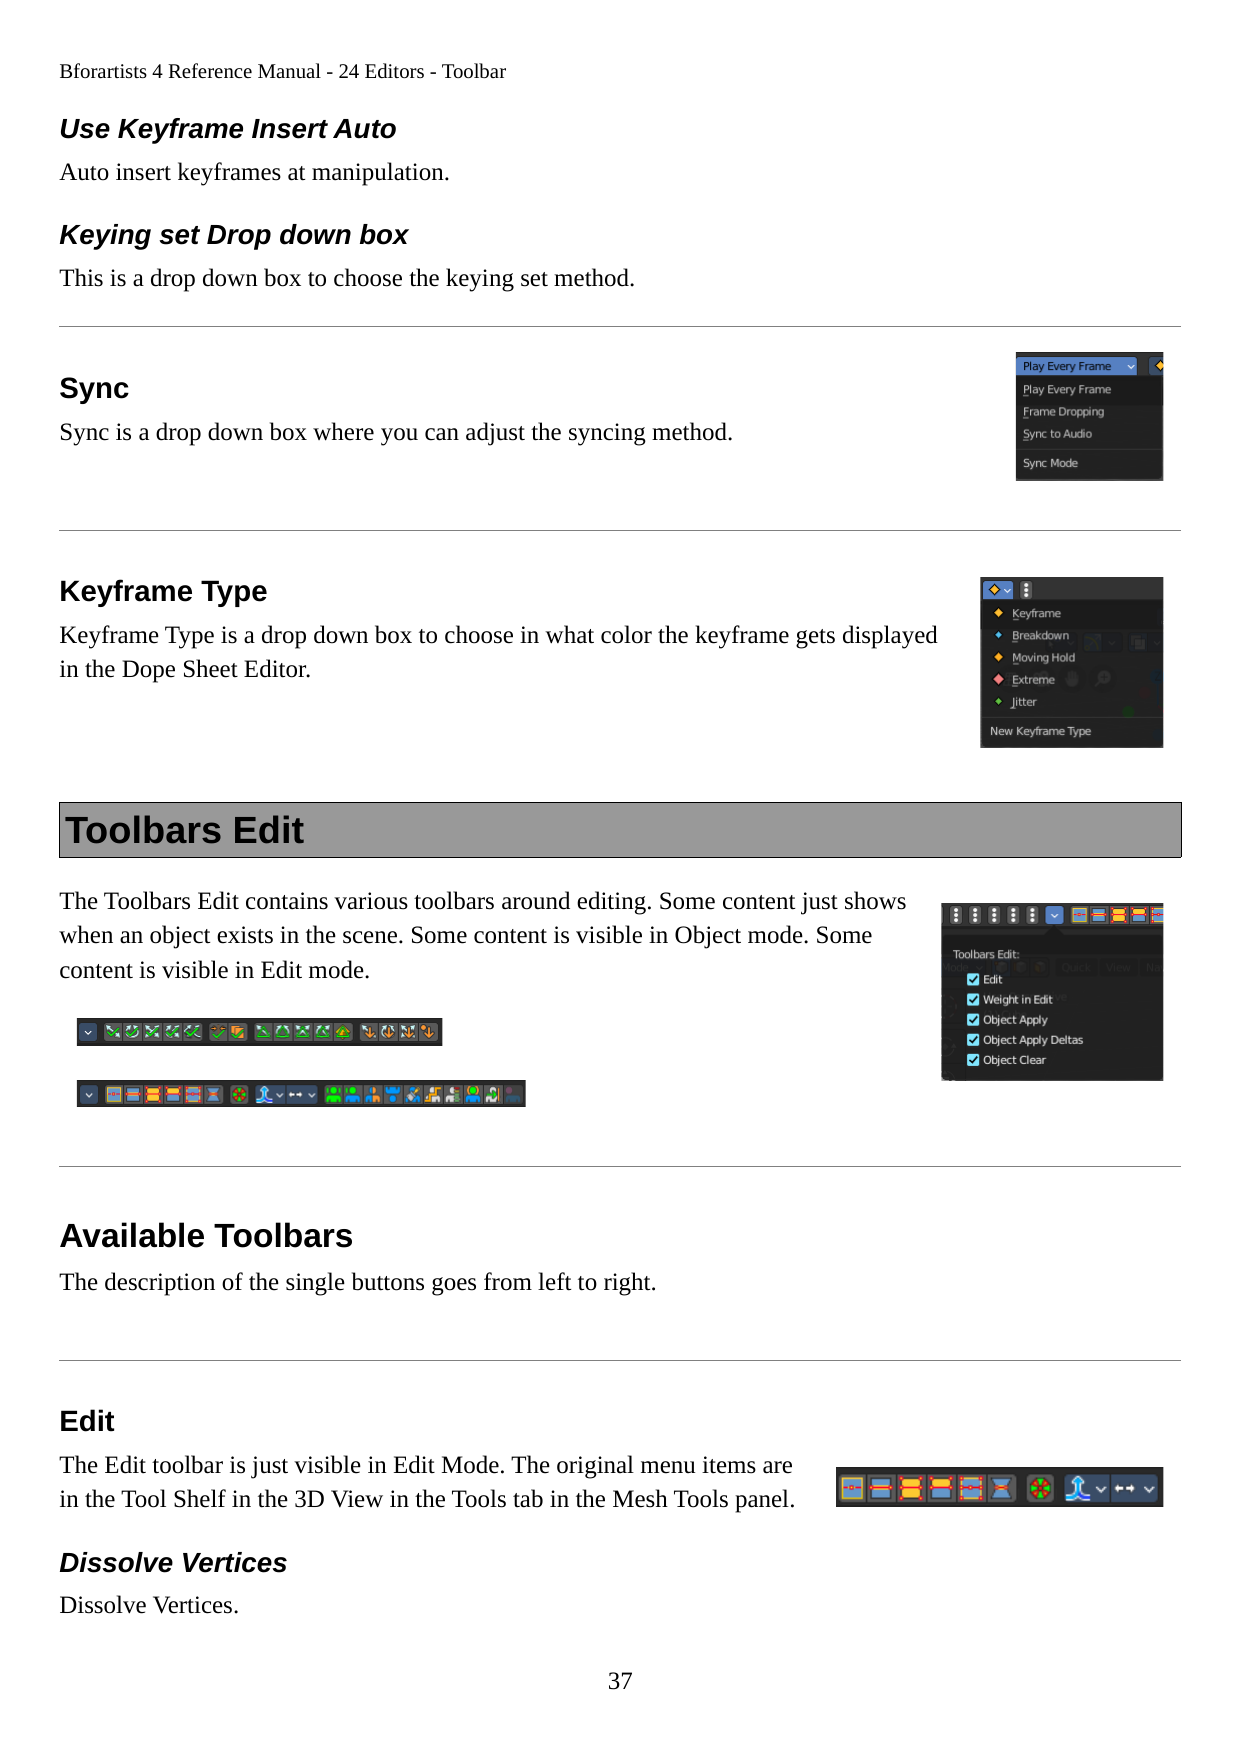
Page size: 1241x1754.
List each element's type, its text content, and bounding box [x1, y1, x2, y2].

subtitle Available Toolbars [59, 1216, 1181, 1255]
table_header Toolbars Edit [60, 803, 1181, 857]
subtitle Keyframe Type [59, 574, 1181, 608]
subtitle Edit [59, 1404, 1181, 1437]
picture [1015, 352, 1164, 481]
text Dissolve Vertices. [59, 1590, 1181, 1619]
subtitle [1164, 371, 1181, 404]
text The description of the single buttons goes from left to right. [59, 1267, 1181, 1296]
text The Edit toolbar is just visible in Edit Mode. The original menu items are in the Tool Shelf in the 3D View in the Tools tab in the Mesh Tools panel. [59, 1450, 1181, 1513]
text Sync is a drop down box where you can adjust the syncing method. [59, 417, 1015, 446]
text Auto insert keyframes at manipulation. [59, 157, 1181, 186]
subtitle Keying set Drop down box [59, 218, 1181, 250]
picture [76, 1080, 526, 1107]
subtitle Sync [59, 371, 1015, 404]
picture [980, 577, 1164, 748]
subtitle Dissolve Vertices [59, 1546, 1181, 1578]
text The Toolbars Edit contains various toolbars around editing. Some content just shows when an object exists in the scene. Some content is visible in Object mode. Some content is visible in Edit mode. [59, 886, 1181, 983]
picture [836, 1467, 1164, 1507]
text Keyframe Type is a drop down box to choose in what color the keyframe gets displayed in the Dope Sheet Editor. [59, 620, 980, 683]
text This is a drop down box to choose the keying set method. [59, 263, 1181, 292]
picture [76, 1018, 443, 1046]
picture [941, 903, 1164, 1081]
subtitle Use Keyframe Insert Auto [59, 113, 1181, 144]
